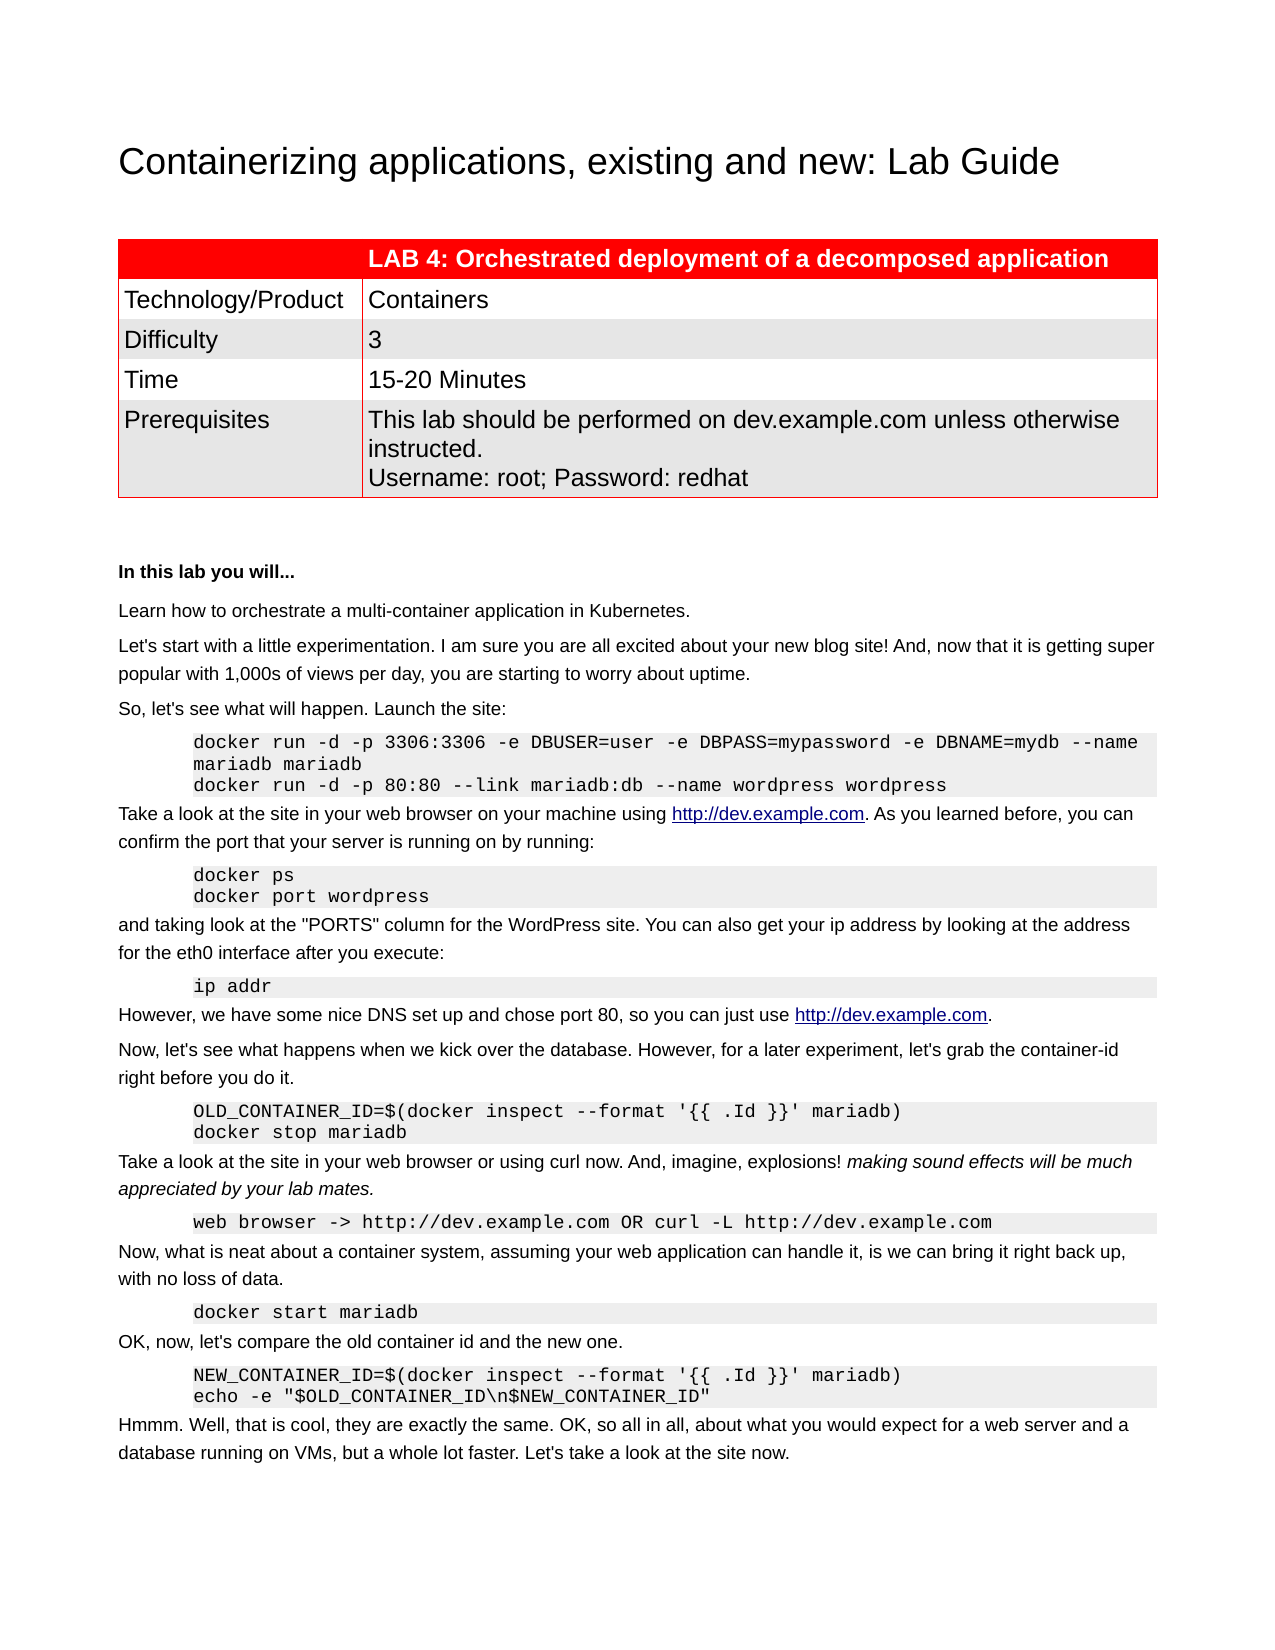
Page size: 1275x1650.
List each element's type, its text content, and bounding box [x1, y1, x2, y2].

table_cell Prerequisites [119, 400, 362, 497]
text docker ps [193, 866, 1157, 887]
table_cell Difficulty [119, 319, 362, 359]
table_header LAB 4: Orchestrated deployment of a decomposed application [363, 240, 1157, 279]
text Let's start with a little experimentation. I am sure you are all excited about your new blog site! And, now that it is getting super popular with 1,000s of views per day, you are starting to worry about uptime. [118, 635, 1157, 684]
text and taking look at the "PORTS" column for the WordPress site. You can also get your ip address by looking at the address for the eth0 interface after you execute: [118, 914, 1157, 963]
text docker run -d -p 3306:3306 -e DBUSER=user -e DBPASS=mypassword -e DBNAME=mydb --name mariadb mariadb [193, 733, 1157, 776]
text docker port wordpress [193, 887, 1157, 908]
text ip addr [193, 977, 1157, 998]
table_cell 15-20 Minutes [363, 359, 1157, 399]
text docker run -d -p 80:80 --link mariadb:db --name wordpress wordpress [193, 776, 1157, 797]
table_cell Technology/Product [119, 279, 362, 319]
table_cell Time [119, 359, 362, 399]
text NEW_CONTAINER_ID=$(docker inspect --format '{{ .Id }}' mariadb) [193, 1366, 1157, 1387]
text OK, now, let's compare the old container id and the new one. [118, 1330, 1157, 1352]
text Take a look at the site in your web browser or using curl now. And, imagine, explosions! making sound effects will be much appreciated by your lab mates. [118, 1150, 1157, 1199]
table_cell 3 [363, 319, 1157, 359]
text However, we have some nice DNS set up and chose port 80, so you can just use http://dev.example.com. [118, 1004, 1157, 1026]
subtitle Containerizing applications, existing and new: Lab Guide [118, 139, 1157, 182]
table_header [119, 240, 362, 279]
text So, let's see what will happen. Launch the site: [118, 698, 1157, 719]
text Now, let's see what happens when we kick over the database. However, for a later experiment, let's grab the container-id right before you do it. [118, 1039, 1157, 1088]
text Take a look at the site in your web browser on your machine using http://dev.example.com. As you learned before, you can confirm the port that your server is running on by running: [118, 803, 1157, 852]
text docker stop mariadb [193, 1123, 1157, 1144]
text docker start mariadb [193, 1303, 1157, 1324]
text web browser -> http://dev.example.com OR curl -L http://dev.example.com [193, 1213, 1157, 1234]
table_cell This lab should be performed on dev.example.com unless otherwise instructed. Username: root; Password: redhat [363, 400, 1157, 497]
text Now, what is neat about a container system, assuming your web application can handle it, is we can bring it right back up, with no loss of data. [118, 1240, 1157, 1289]
text Learn how to orchestrate a multi-container application in Kubernetes. [118, 600, 1157, 622]
text Hmmm. Well, that is cool, they are exactly the same. OK, so all in all, about what you would expect for a web server and a database running on VMs, but a whole lot faster. Let's take a look at the site now. [118, 1414, 1157, 1463]
table_cell Containers [363, 279, 1157, 319]
text OLD_CONTAINER_ID=$(docker inspect --format '{{ .Id }}' mariadb) [193, 1102, 1157, 1123]
text echo -e "$OLD_CONTAINER_ID\n$NEW_CONTAINER_ID" [193, 1387, 1157, 1408]
text In this lab you will... [118, 561, 1157, 582]
